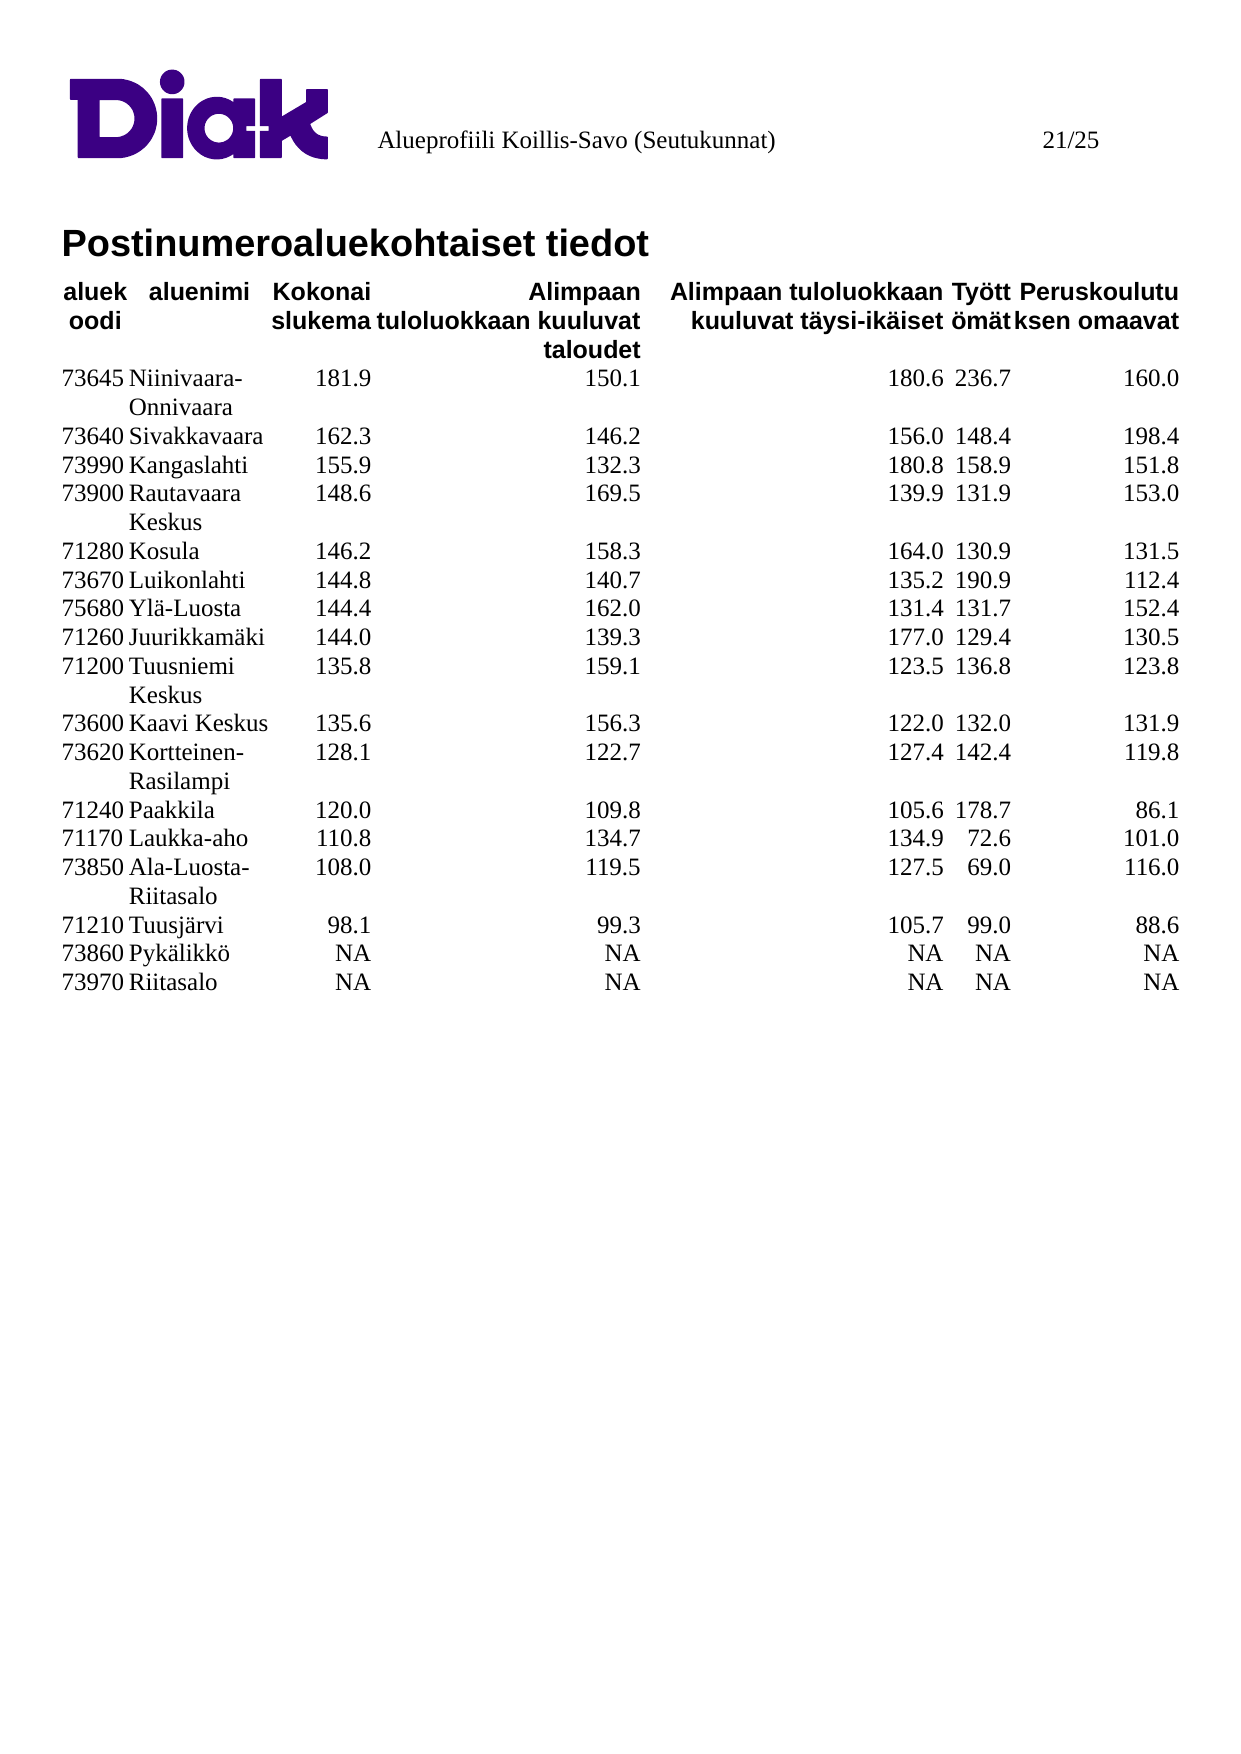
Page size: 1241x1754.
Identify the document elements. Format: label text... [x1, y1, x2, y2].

table_cell 162.3 [270, 421, 371, 450]
table_cell 73970 [61, 967, 129, 996]
table_cell Paakkila [129, 795, 270, 823]
table_cell 164.0 [640, 536, 943, 565]
table_header aluekoodi [61, 277, 129, 363]
table_cell NA [371, 939, 640, 967]
table_cell 71260 [61, 622, 129, 651]
table_cell 129.4 [943, 622, 1011, 651]
table_cell 73645 [61, 364, 129, 421]
table_cell NA [640, 967, 943, 996]
table_cell Luikonlahti [129, 565, 270, 593]
table_cell 140.7 [371, 565, 640, 593]
table_cell 71240 [61, 795, 129, 823]
table_cell 127.5 [640, 852, 943, 910]
table_cell 153.0 [1011, 479, 1179, 536]
table_cell 71170 [61, 824, 129, 852]
subtitle Postinumeroaluekohtaiset tiedot [61, 221, 1179, 265]
table_cell Ala-Luosta-Riitasalo [129, 852, 270, 910]
table_cell 73600 [61, 709, 129, 737]
table_cell 98.1 [270, 910, 371, 938]
table_cell 88.6 [1011, 910, 1179, 938]
table_cell 131.9 [1011, 709, 1179, 737]
table_header Peruskoulutuksen omaavat [1011, 277, 1179, 363]
table_cell 99.0 [943, 910, 1011, 938]
table_cell 73850 [61, 852, 129, 910]
table_cell 155.9 [270, 450, 371, 478]
table_cell 105.7 [640, 910, 943, 938]
table_cell 99.3 [371, 910, 640, 938]
table_cell Rautavaara Keskus [129, 479, 270, 536]
table_cell 73670 [61, 565, 129, 593]
table_cell 75680 [61, 594, 129, 622]
table_cell 180.8 [640, 450, 943, 478]
table_cell Kangaslahti [129, 450, 270, 478]
table_cell NA [1011, 939, 1179, 967]
table_cell 127.4 [640, 737, 943, 795]
table_cell 108.0 [270, 852, 371, 910]
table_cell Kortteinen-Rasilampi [129, 737, 270, 795]
table_cell 132.3 [371, 450, 640, 478]
table_cell 144.4 [270, 594, 371, 622]
table_cell 130.9 [943, 536, 1011, 565]
table_cell 122.7 [371, 737, 640, 795]
table_cell 72.6 [943, 824, 1011, 852]
table_cell NA [270, 939, 371, 967]
table_cell 148.4 [943, 421, 1011, 450]
table_cell 144.0 [270, 622, 371, 651]
table_cell 122.0 [640, 709, 943, 737]
table_cell Niinivaara-Onnivaara [129, 364, 270, 421]
table_cell 178.7 [943, 795, 1011, 823]
table_cell Ylä-Luosta [129, 594, 270, 622]
table_cell 139.9 [640, 479, 943, 536]
table_cell 135.2 [640, 565, 943, 593]
table_cell 101.0 [1011, 824, 1179, 852]
table_cell 71210 [61, 910, 129, 938]
table_cell 120.0 [270, 795, 371, 823]
table_cell 134.9 [640, 824, 943, 852]
table_cell NA [270, 967, 371, 996]
table_cell 158.3 [371, 536, 640, 565]
table_cell 71200 [61, 651, 129, 708]
table_cell NA [371, 967, 640, 996]
table_cell 169.5 [371, 479, 640, 536]
table_cell 73640 [61, 421, 129, 450]
table_cell 135.8 [270, 651, 371, 708]
table_cell 123.8 [1011, 651, 1179, 708]
table_cell 132.0 [943, 709, 1011, 737]
table_cell NA [943, 939, 1011, 967]
table_header Alimpaan tuloluokkaan kuuluvat täysi-ikäiset [640, 277, 943, 363]
table_cell 119.8 [1011, 737, 1179, 795]
table_cell NA [640, 939, 943, 967]
table_cell 162.0 [371, 594, 640, 622]
table_cell 236.7 [943, 364, 1011, 421]
table_cell 177.0 [640, 622, 943, 651]
table_cell 73900 [61, 479, 129, 536]
table_cell 158.9 [943, 450, 1011, 478]
table_cell 136.8 [943, 651, 1011, 708]
table_cell 73620 [61, 737, 129, 795]
table_cell 180.6 [640, 364, 943, 421]
table_cell 139.3 [371, 622, 640, 651]
table_cell 156.3 [371, 709, 640, 737]
table_cell 146.2 [371, 421, 640, 450]
table_cell 110.8 [270, 824, 371, 852]
table_cell 190.9 [943, 565, 1011, 593]
table_cell 130.5 [1011, 622, 1179, 651]
table_header Työttömät [943, 277, 1011, 363]
table_cell 69.0 [943, 852, 1011, 910]
table_cell Kaavi Keskus [129, 709, 270, 737]
table_cell Kosula [129, 536, 270, 565]
table_cell 131.4 [640, 594, 943, 622]
table_cell 109.8 [371, 795, 640, 823]
table_cell Pykälikkö [129, 939, 270, 967]
table_cell Sivakkavaara [129, 421, 270, 450]
table_cell Tuusniemi Keskus [129, 651, 270, 708]
table_cell 156.0 [640, 421, 943, 450]
table_header Alimpaan tuloluokkaan kuuluvat taloudet [371, 277, 640, 363]
table_header Kokonaislukema [270, 277, 371, 363]
table_cell 134.7 [371, 824, 640, 852]
table_cell Juurikkamäki [129, 622, 270, 651]
table_cell 144.8 [270, 565, 371, 593]
table_cell 181.9 [270, 364, 371, 421]
table_cell 131.9 [943, 479, 1011, 536]
table_cell 142.4 [943, 737, 1011, 795]
table_cell Tuusjärvi [129, 910, 270, 938]
table_cell 131.7 [943, 594, 1011, 622]
table_cell 105.6 [640, 795, 943, 823]
table_cell 160.0 [1011, 364, 1179, 421]
table_cell 73860 [61, 939, 129, 967]
table_cell 151.8 [1011, 450, 1179, 478]
table_cell 86.1 [1011, 795, 1179, 823]
table_cell 119.5 [371, 852, 640, 910]
table_cell 123.5 [640, 651, 943, 708]
table_cell NA [1011, 967, 1179, 996]
table_cell 150.1 [371, 364, 640, 421]
table_cell 159.1 [371, 651, 640, 708]
table_cell 73990 [61, 450, 129, 478]
table_cell 71280 [61, 536, 129, 565]
table_cell 116.0 [1011, 852, 1179, 910]
table_cell 198.4 [1011, 421, 1179, 450]
table_cell 112.4 [1011, 565, 1179, 593]
table_cell 131.5 [1011, 536, 1179, 565]
table_cell 135.6 [270, 709, 371, 737]
table_cell 148.6 [270, 479, 371, 536]
table_cell Riitasalo [129, 967, 270, 996]
table_cell Laukka-aho [129, 824, 270, 852]
table_cell 152.4 [1011, 594, 1179, 622]
table_cell 128.1 [270, 737, 371, 795]
table_cell 146.2 [270, 536, 371, 565]
table_header aluenimi [129, 277, 270, 363]
table_cell NA [943, 967, 1011, 996]
